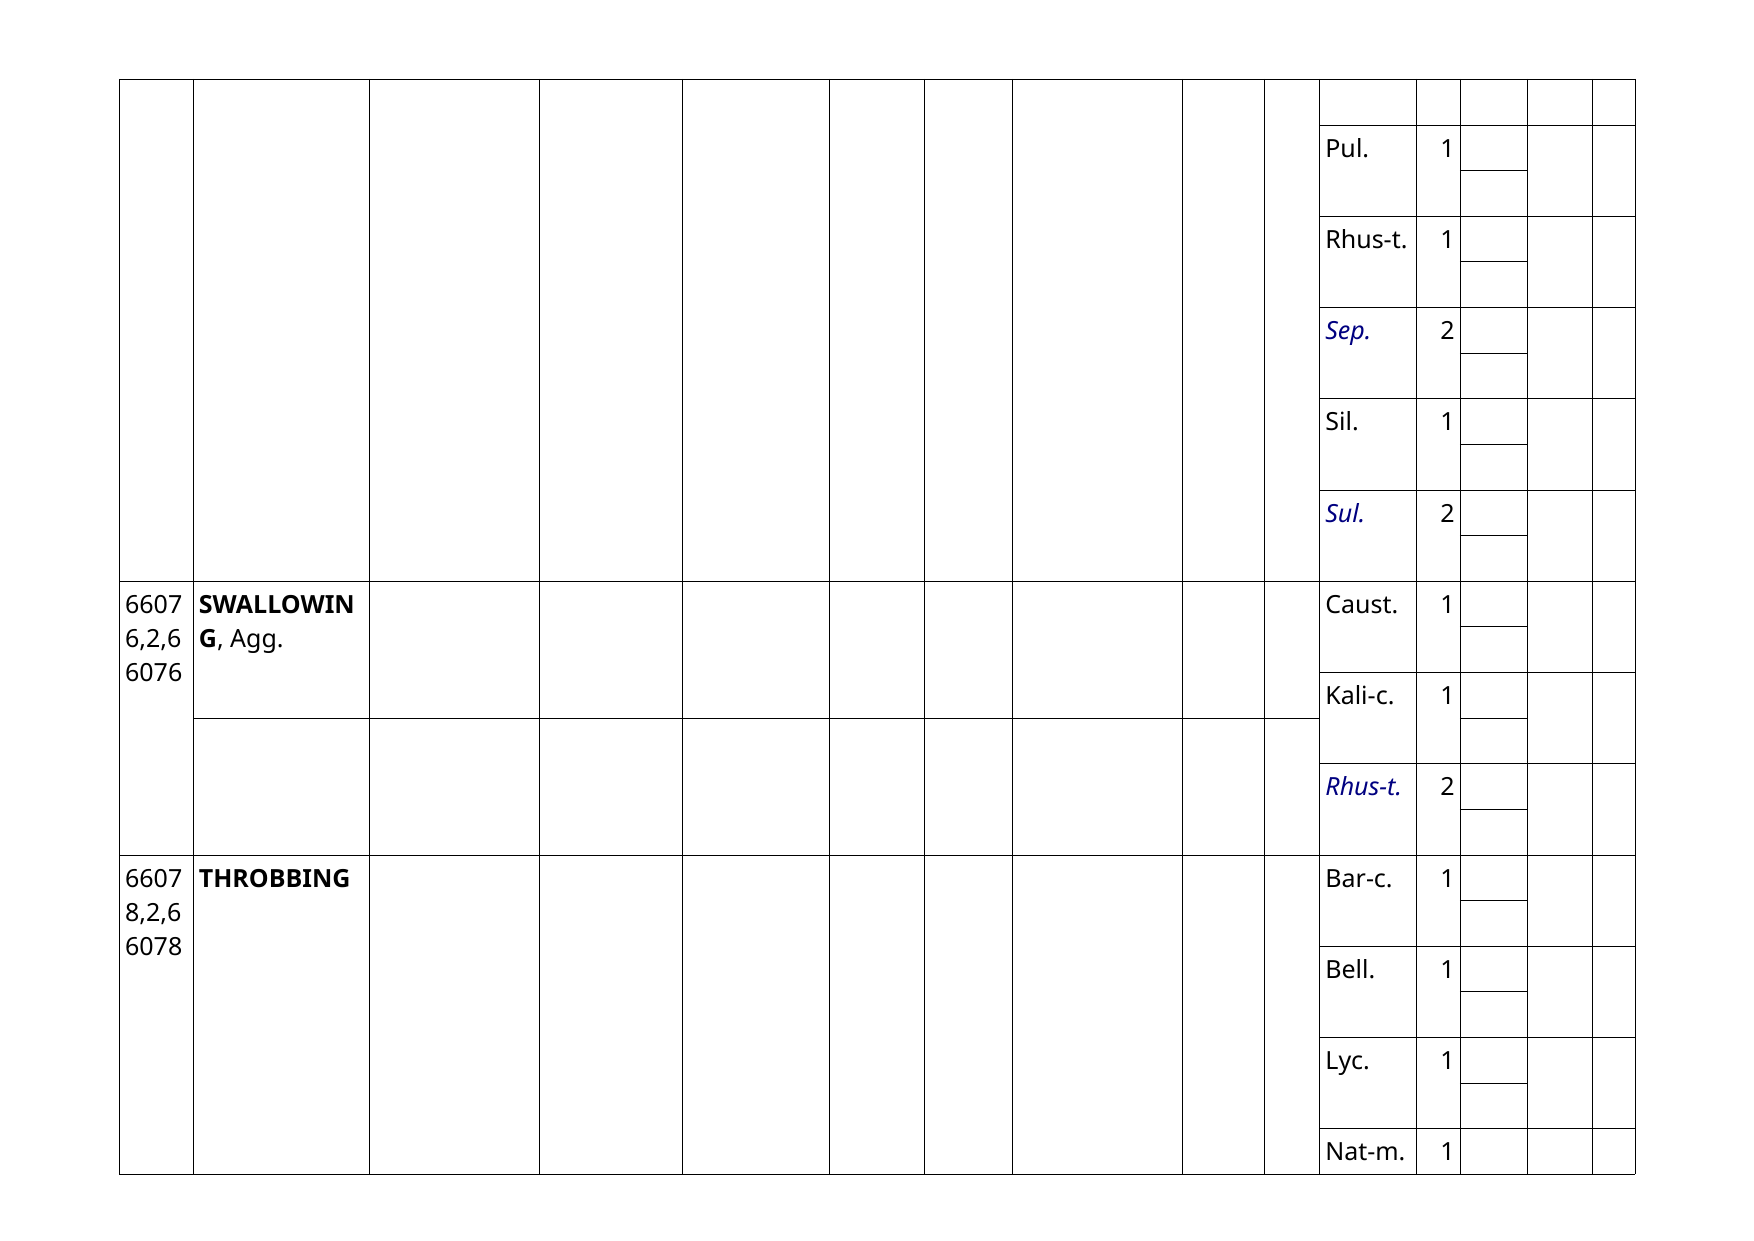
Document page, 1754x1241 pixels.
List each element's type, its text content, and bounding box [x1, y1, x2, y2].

table_cell [1461, 217, 1527, 261]
table_cell [1528, 308, 1592, 398]
table_cell [830, 719, 924, 854]
table_cell [1593, 582, 1635, 672]
table_cell [120, 80, 193, 581]
table_cell [370, 582, 539, 718]
table_cell [1461, 719, 1527, 763]
table_cell [1461, 856, 1527, 900]
table_cell 2 [1417, 491, 1460, 581]
table_cell 1 [1417, 1038, 1460, 1128]
table_cell [1183, 582, 1264, 718]
table_cell Pul. [1320, 126, 1416, 216]
table_cell Caust. [1320, 582, 1416, 672]
table_cell [1013, 80, 1182, 581]
table_cell [1265, 719, 1319, 854]
table_cell [683, 856, 829, 1174]
table_cell [1461, 445, 1527, 489]
table_cell [1528, 673, 1592, 763]
table_cell [1461, 673, 1527, 718]
table_cell [1593, 308, 1635, 398]
table_cell [1528, 217, 1592, 307]
table_cell [1593, 856, 1635, 946]
table_cell Lyc. [1320, 1038, 1416, 1128]
table_cell [1013, 719, 1182, 854]
table_cell [1320, 80, 1416, 124]
table_cell [1593, 491, 1635, 581]
table_cell [1461, 1129, 1527, 1174]
table_cell [540, 719, 682, 854]
table_cell [1593, 126, 1635, 216]
table_cell 66076,2,66076 [120, 582, 193, 854]
table_cell [1461, 126, 1527, 170]
table_cell [370, 80, 539, 581]
table_cell [1461, 947, 1527, 991]
table_cell Rhus-t. [1320, 217, 1416, 307]
table_cell [830, 80, 924, 581]
table_cell [1593, 947, 1635, 1037]
table_cell [1013, 856, 1182, 1174]
table_cell [1528, 764, 1592, 854]
table_cell [1183, 856, 1264, 1174]
table_cell [1593, 1038, 1635, 1128]
table_cell [1461, 171, 1527, 216]
table_cell [925, 719, 1012, 854]
table_cell [1593, 764, 1635, 854]
table_cell [370, 856, 539, 1174]
table_cell [1528, 399, 1592, 489]
table_cell [830, 582, 924, 718]
table_cell [1593, 80, 1635, 124]
table_cell [1528, 1038, 1592, 1128]
table_cell Rhus-t. [1320, 764, 1416, 854]
table_cell 1 [1417, 673, 1460, 763]
table_cell Kali-c. [1320, 673, 1416, 763]
table_cell 1 [1417, 947, 1460, 1037]
table_cell [1461, 1084, 1527, 1128]
table_cell [1461, 354, 1527, 398]
table_cell [830, 856, 924, 1174]
table_cell 66078,2,66078 [120, 856, 193, 1174]
table_cell [1528, 582, 1592, 672]
table_cell [1461, 810, 1527, 854]
table_cell [1528, 856, 1592, 946]
table_cell 2 [1417, 764, 1460, 854]
table_cell [1013, 582, 1182, 718]
table_cell Sil. [1320, 399, 1416, 489]
table_cell [1528, 1129, 1592, 1174]
table_cell [1528, 80, 1592, 124]
table_cell [1528, 947, 1592, 1037]
table_cell Sul. [1320, 491, 1416, 581]
table_cell [1183, 80, 1264, 581]
table_cell [1593, 673, 1635, 763]
table_cell [1417, 80, 1460, 124]
table_cell Bar-c. [1320, 856, 1416, 946]
table_cell [1265, 856, 1319, 1174]
table_cell [1528, 491, 1592, 581]
table_cell Bell. [1320, 947, 1416, 1037]
table_cell [683, 80, 829, 581]
table_cell [1183, 719, 1264, 854]
table_cell 1 [1417, 126, 1460, 216]
table_cell [1461, 1038, 1527, 1083]
table_cell [1265, 582, 1319, 718]
table_cell [925, 582, 1012, 718]
table_cell throbbing [194, 856, 369, 1174]
table_cell 1 [1417, 856, 1460, 946]
table_cell [1593, 217, 1635, 307]
table_cell [925, 80, 1012, 581]
table_cell [1461, 308, 1527, 353]
table_cell Sep. [1320, 308, 1416, 398]
table_cell [540, 582, 682, 718]
table_cell [1461, 627, 1527, 672]
table_cell [1461, 764, 1527, 809]
table_cell swallowing, Agg. [194, 582, 369, 718]
table_cell [925, 856, 1012, 1174]
table_cell [1461, 399, 1527, 444]
table_cell [540, 80, 682, 581]
table_cell 2 [1417, 308, 1460, 398]
table_cell [194, 719, 369, 854]
table_cell 1 [1417, 582, 1460, 672]
table_cell [1461, 582, 1527, 626]
table_cell 1 [1417, 399, 1460, 489]
table_cell 1 [1417, 1129, 1460, 1174]
table_cell Nat-m. [1320, 1129, 1416, 1174]
table_cell [194, 80, 369, 581]
table_cell [1528, 126, 1592, 216]
table_cell [683, 582, 829, 718]
table_cell [1461, 992, 1527, 1037]
table_cell [1461, 901, 1527, 946]
table_cell [370, 719, 539, 854]
table_cell [1461, 491, 1527, 535]
table_cell [1461, 262, 1527, 307]
table_cell [1593, 399, 1635, 489]
table_cell [1265, 80, 1319, 581]
table_cell 1 [1417, 217, 1460, 307]
table_cell [1461, 536, 1527, 581]
table_cell [1593, 1129, 1635, 1174]
table_cell [683, 719, 829, 854]
table_cell [1461, 80, 1527, 124]
table_cell [540, 856, 682, 1174]
